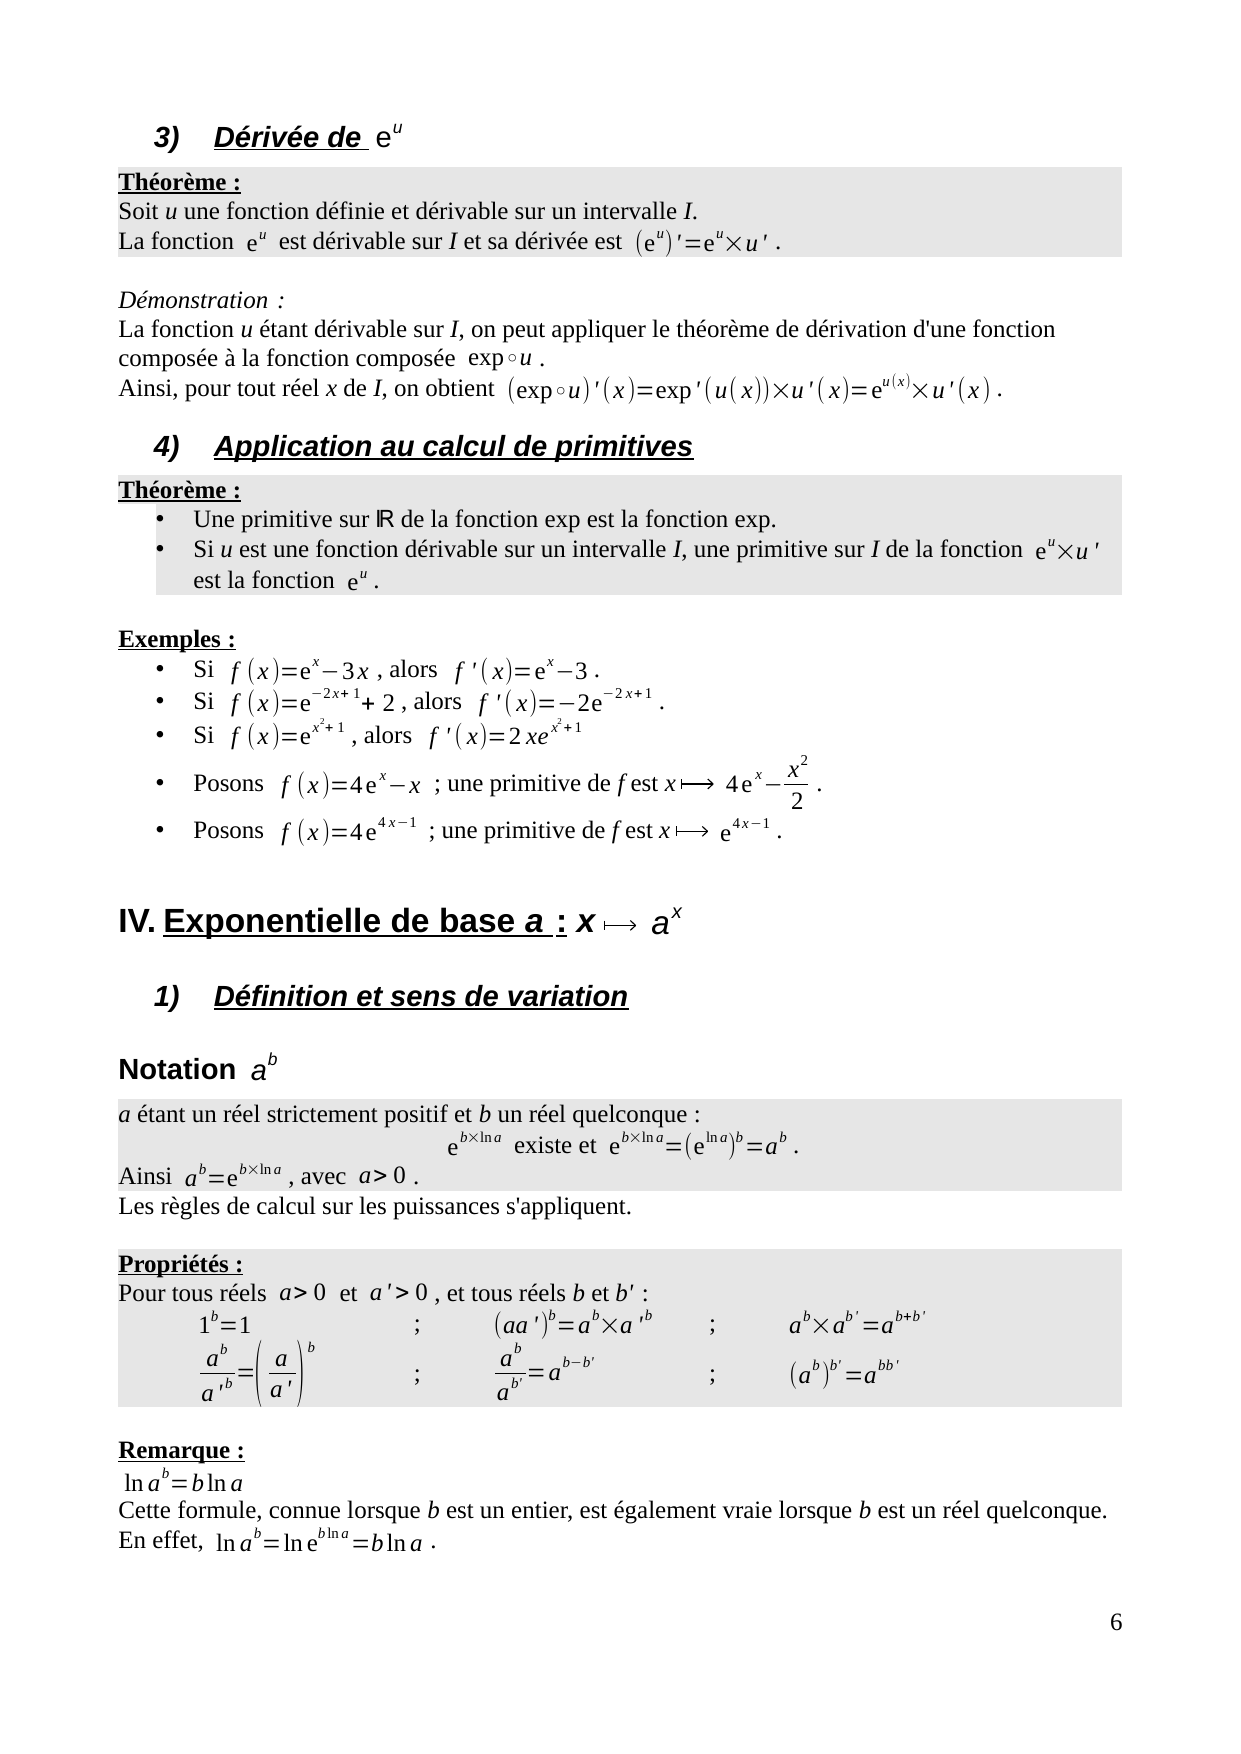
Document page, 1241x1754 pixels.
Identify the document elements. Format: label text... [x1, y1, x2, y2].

list Posons ; une primitive de f est x . [156, 814, 1122, 846]
text Théorème : [118, 167, 1122, 196]
text ; ; [118, 1339, 1122, 1407]
list Si , alors [156, 717, 1122, 751]
list Si u est une fonction dérivable sur un intervalle I, une primitive sur I de la fonction est la fonction . [156, 533, 1122, 595]
text Exemples : [118, 624, 1122, 653]
list Une primitive sur ℝ de la fonction exp est la fonction exp. [156, 504, 1122, 533]
text a étant un réel strictement positif et b un réel quelconque : [118, 1099, 1122, 1128]
text Cette formule, connue lorsque b est un entier, est également vraie lorsque b est un réel quelconque. [118, 1496, 1122, 1524]
text En effet, . [118, 1524, 1122, 1556]
list Posons ; une primitive de f est x . [156, 751, 1122, 814]
subtitle Définition et sens de variation [153, 979, 1122, 1013]
subtitle Dérivée de [153, 118, 1122, 155]
subtitle Notation [118, 1050, 1122, 1087]
text La fonction est dérivable sur I et sa dérivée est . [118, 225, 1122, 257]
text Ainsi, pour tout réel x de I, on obtient . [118, 372, 1122, 404]
text Ainsi , avec . [118, 1160, 1122, 1191]
text La fonction u étant dérivable sur I, on peut appliquer le théorème de dérivation d'une fonction composée à la fonction composée . [118, 314, 1122, 372]
text Soit u une fonction définie et dérivable sur un intervalle I. [118, 196, 1122, 225]
text Remarque : [118, 1436, 1122, 1464]
text Théorème : [118, 475, 1122, 504]
text Pour tous réels et , et tous réels b et b' : [118, 1278, 1122, 1306]
list Si , alors . [156, 653, 1122, 685]
list Si , alors . [156, 685, 1122, 717]
text Propriétés : [118, 1249, 1122, 1278]
text ; ; [118, 1306, 1122, 1339]
text Démonstration : [118, 286, 1122, 314]
text Les règles de calcul sur les puissances s'appliquent. [118, 1191, 1122, 1220]
subtitle Application au calcul de primitives [153, 429, 1122, 463]
text existe et . [118, 1128, 1122, 1160]
subtitle Exponentielle de base a : x [118, 900, 1122, 942]
